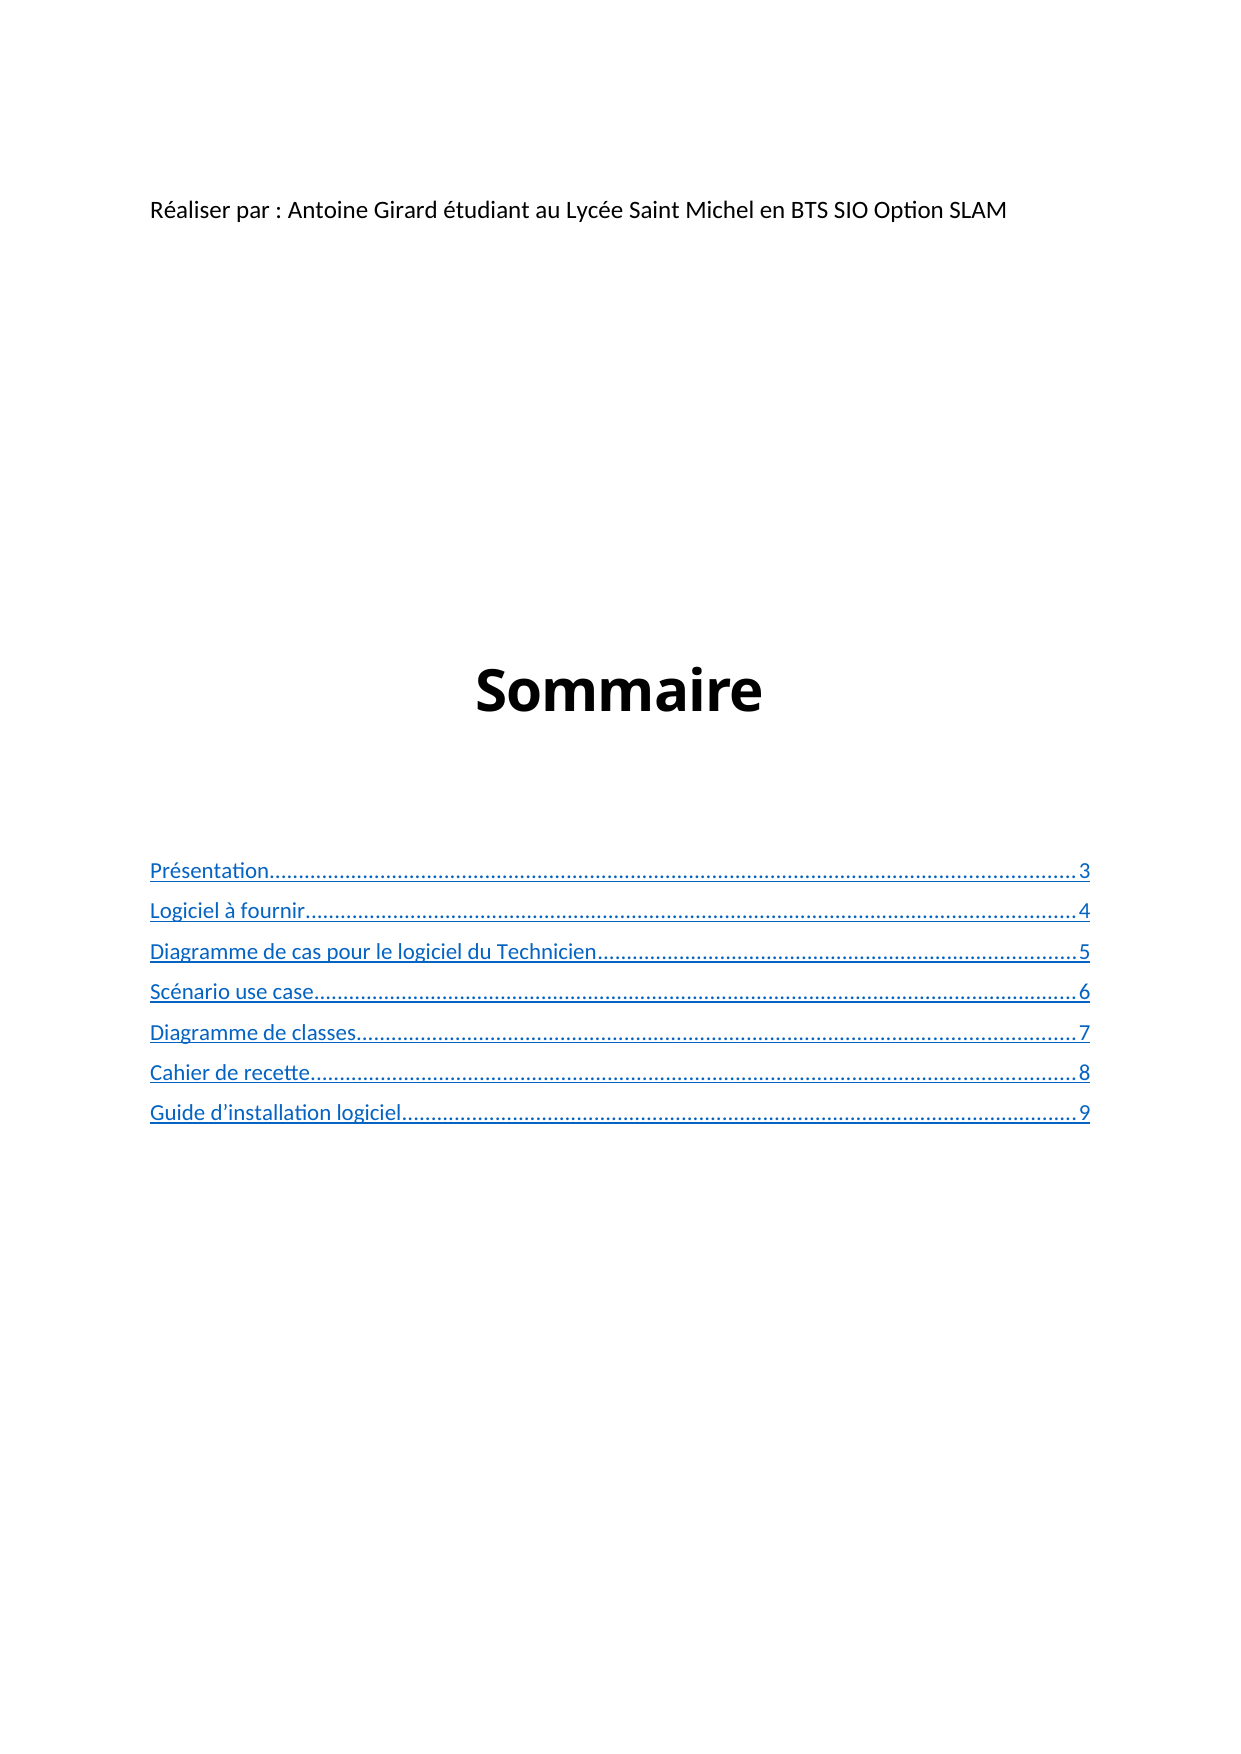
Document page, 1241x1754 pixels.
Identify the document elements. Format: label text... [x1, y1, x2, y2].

title Sommaire [150, 649, 1090, 728]
text Logiciel à fournir 4 [150, 897, 1090, 921]
text Réaliser par : Antoine Girard étudiant au Lycée Saint Michel en BTS SIO Option SLAM [150, 195, 1090, 225]
text Diagramme de cas pour le logiciel du Technicien 5 [150, 937, 1090, 961]
text Diagramme de classes 7 [150, 1018, 1090, 1042]
text Guide d’installation logiciel 9 [150, 1098, 1090, 1122]
text Présentation 3 [150, 856, 1090, 881]
text Scénario use case 6 [150, 977, 1090, 1001]
text Cahier de recette 8 [150, 1058, 1090, 1082]
